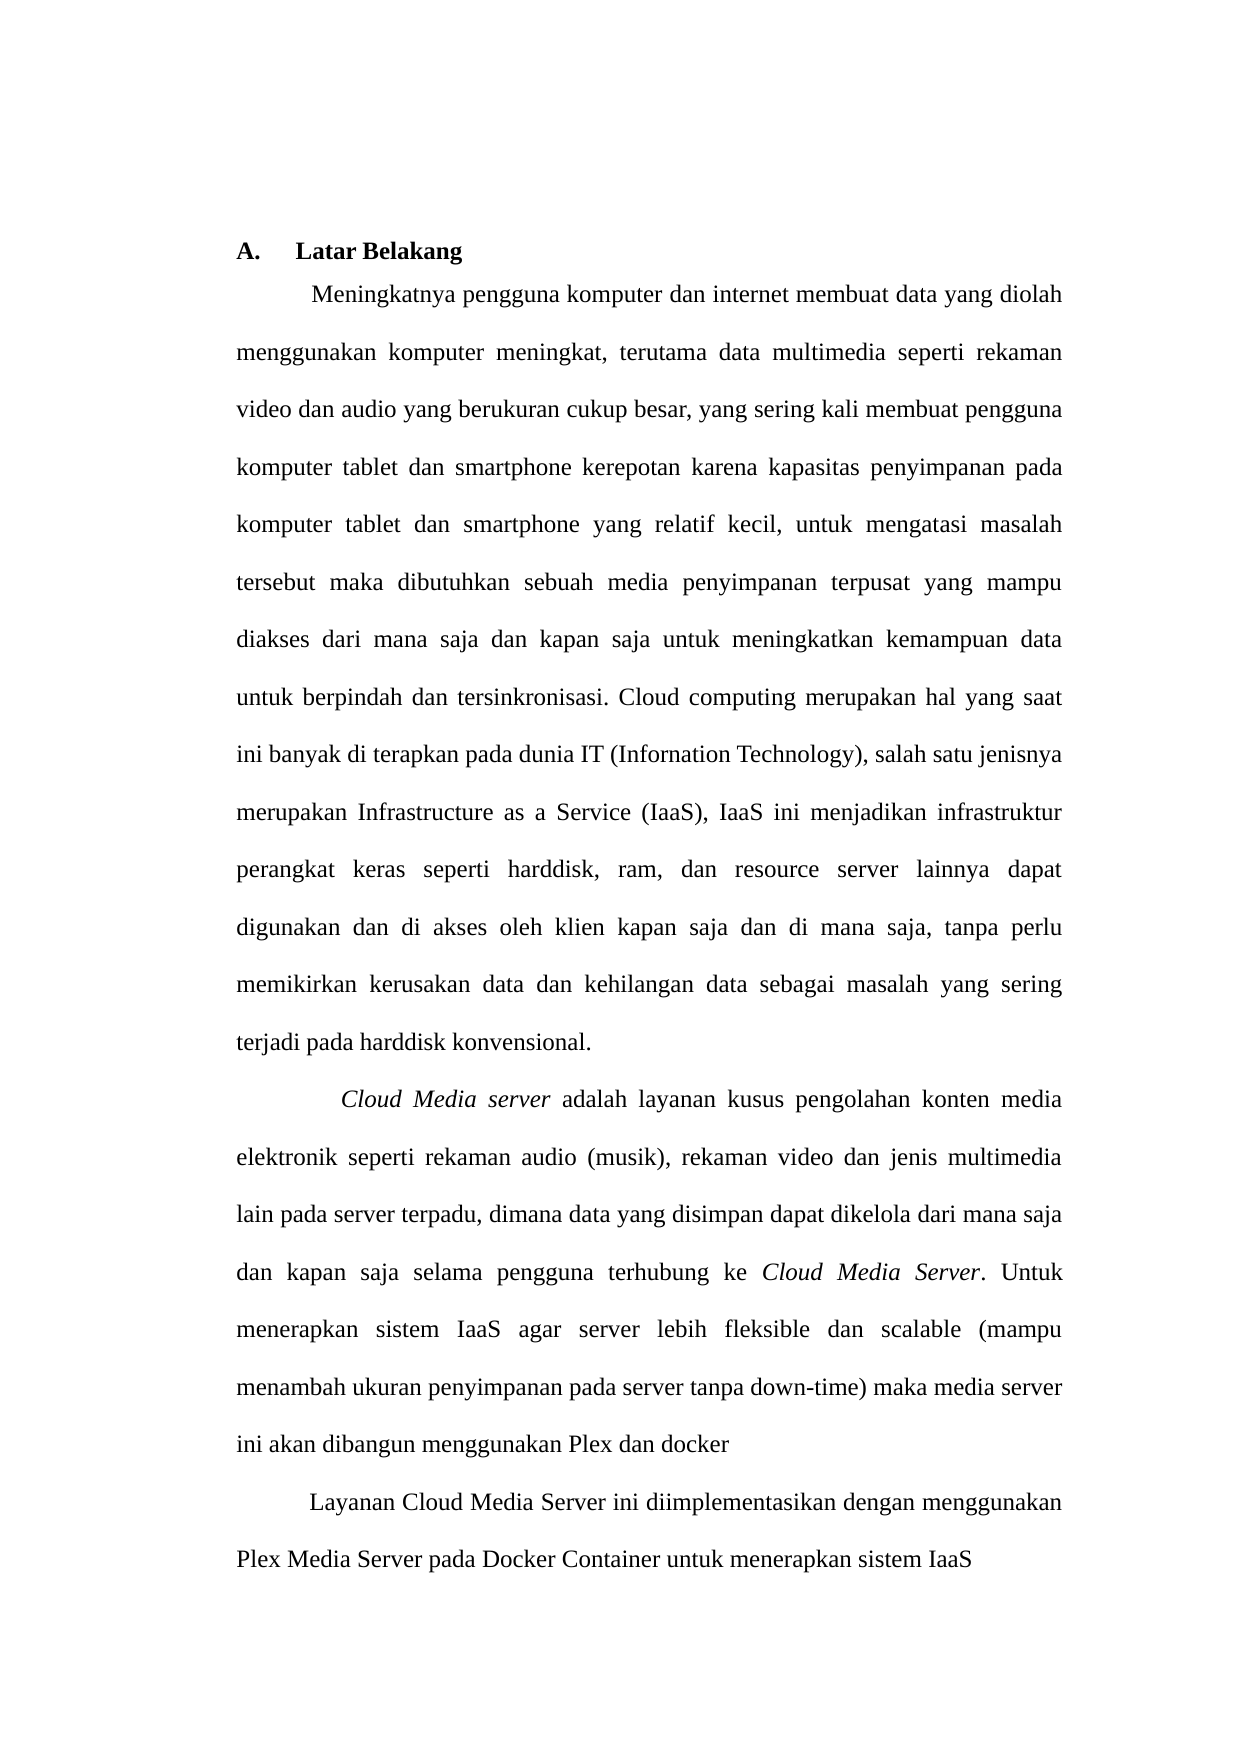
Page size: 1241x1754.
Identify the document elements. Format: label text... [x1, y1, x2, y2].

text Layanan Cloud Media Server ini diimplementasikan dengan menggunakan Plex Media Server pada Docker Container untuk menerapkan sistem IaaS [236, 1487, 1063, 1573]
text Cloud Media server adalah layanan kusus pengolahan konten media elektronik seperti rekaman audio (musik), rekaman video dan jenis multimedia lain pada server terpadu, dimana data yang disimpan dapat dikelola dari mana saja dan kapan saja selama pengguna terhubung ke Cloud Media Server. Untuk menerapkan sistem IaaS agar server lebih fleksible dan scalable (mampu menambah ukuran penyimpanan pada server tanpa down-time) maka media server ini akan dibangun menggunakan Plex dan docker [236, 1084, 1063, 1458]
list Latar Belakang [236, 236, 1063, 265]
text Meningkatnya pengguna komputer dan internet membuat data yang diolah menggunakan komputer meningkat, terutama data multimedia seperti rekaman video dan audio yang berukuran cukup besar, yang sering kali membuat pengguna komputer tablet dan smartphone kerepotan karena kapasitas penyimpanan pada komputer tablet dan smartphone yang relatif kecil, untuk mengatasi masalah tersebut maka dibutuhkan sebuah media penyimpanan terpusat yang mampu diakses dari mana saja dan kapan saja untuk meningkatkan kemampuan data untuk berpindah dan tersinkronisasi. Cloud computing merupakan hal yang saat ini banyak di terapkan pada dunia IT (Infornation Technology), salah satu jenisnya merupakan Infrastructure as a Service (IaaS), IaaS ini menjadikan infrastruktur perangkat keras seperti harddisk, ram, dan resource server lainnya dapat digunakan dan di akses oleh klien kapan saja dan di mana saja, tanpa perlu memikirkan kerusakan data dan kehilangan data sebagai masalah yang sering terjadi pada harddisk konvensional. [236, 279, 1063, 1056]
